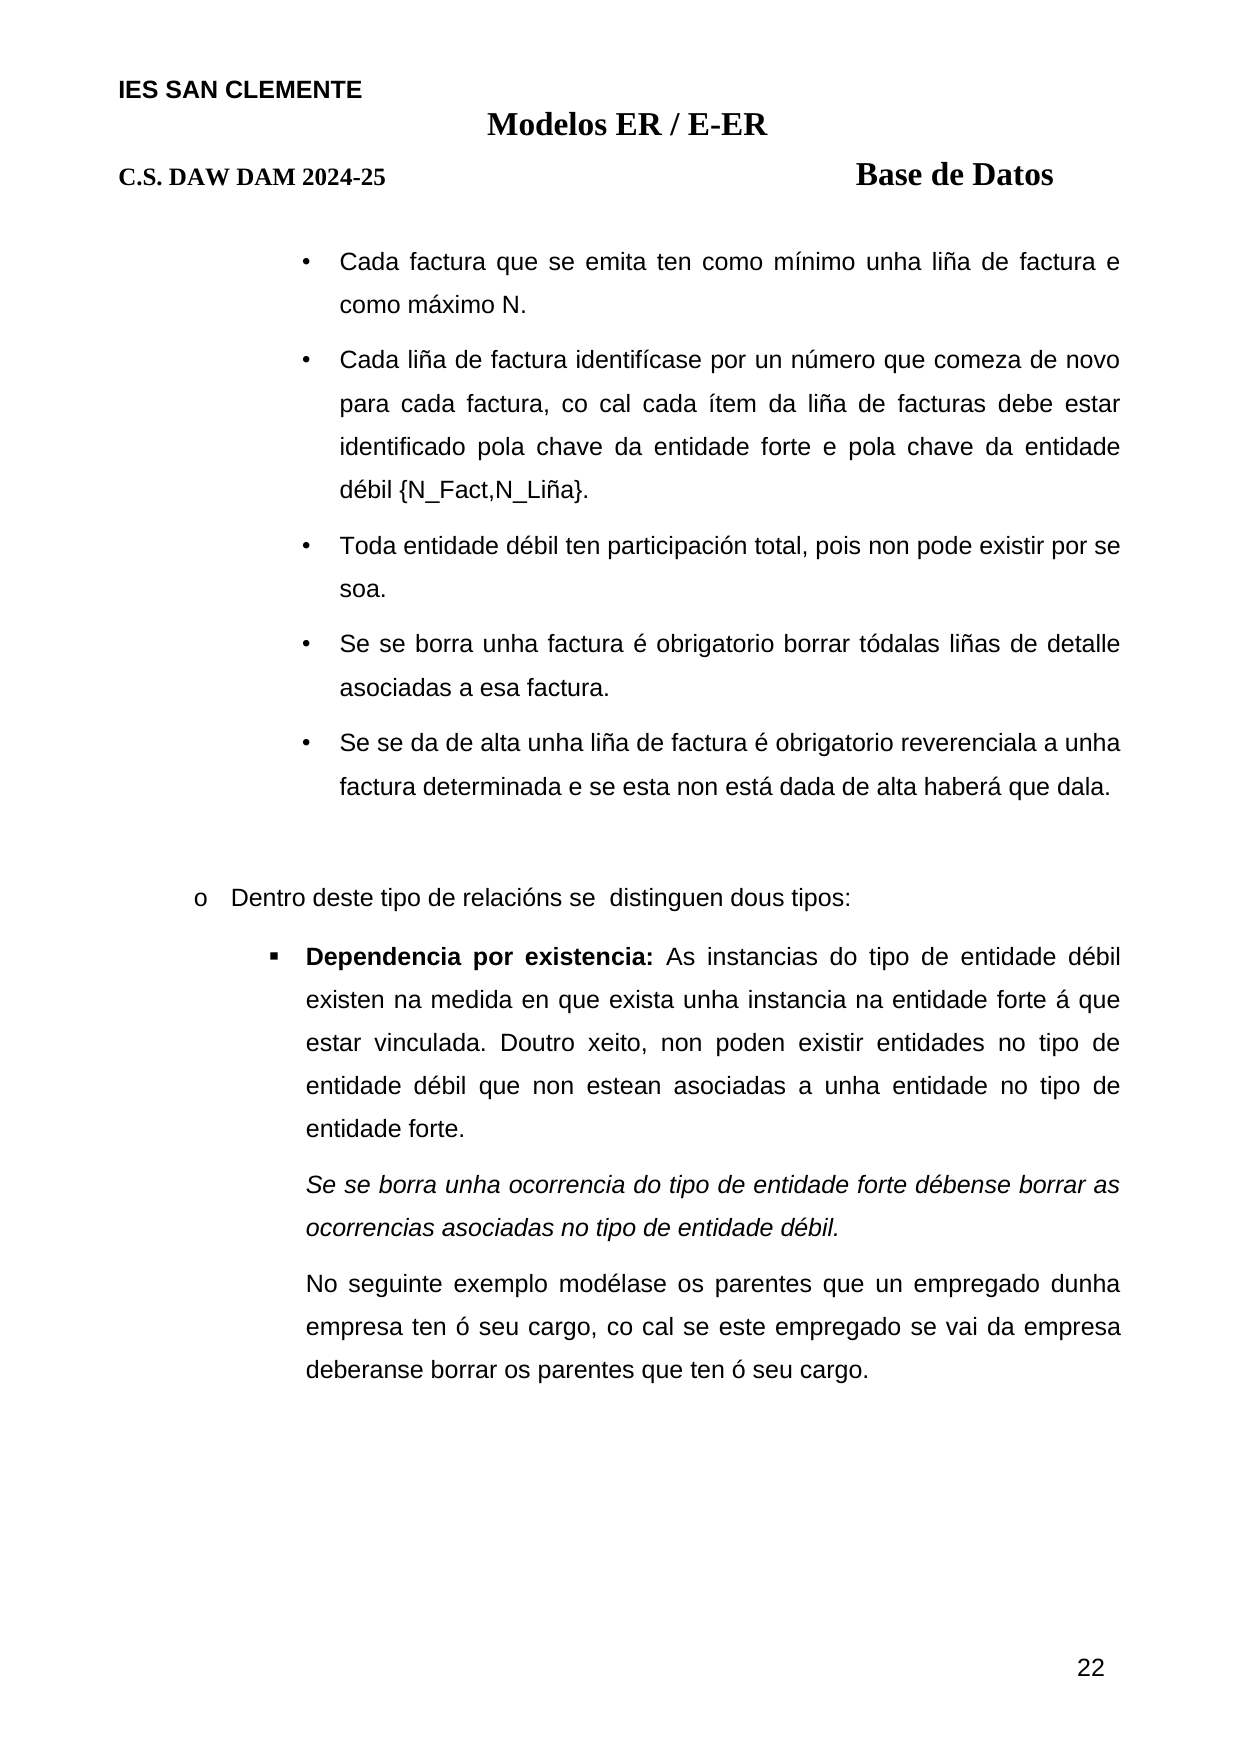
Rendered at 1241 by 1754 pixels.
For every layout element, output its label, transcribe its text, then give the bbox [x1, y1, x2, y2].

list Se se borra unha factura é obrigatorio borrar tódalas liñas de detalle asociadas a esa factura. [302, 629, 1122, 701]
list Se se da de alta unha liña de factura é obrigatorio reverenciala a unha factura determinada e se esta non está dada de alta haberá que dala. [302, 728, 1122, 800]
list Cada factura que se emita ten como mínimo unha liña de factura e como máximo N. [302, 247, 1122, 319]
text No seguinte exemplo modélase os parentes que un empregado dunha empresa ten ó seu cargo, co cal se este empregado se vai da empresa deberanse borrar os parentes que ten ó seu cargo. [306, 1269, 1122, 1384]
text Se se borra unha ocorrencia do tipo de entidade forte débense borrar as ocorrencias asociadas no tipo de entidade débil. [306, 1170, 1122, 1242]
list Dentro deste tipo de relacións se distinguen dous tipos: [193, 883, 1122, 914]
list Dependencia por existencia: As instancias do tipo de entidade débil existen na medida en que exista unha instancia na entidade forte á que estar vinculada. Doutro xeito, non poden existir entidades no tipo de entidade débil que non estean asociadas a unha entidade no tipo de entidade forte. [268, 942, 1122, 1143]
list Cada liña de factura identifícase por un número que comeza de novo para cada factura, co cal cada ítem da liña de facturas debe estar identificado pola chave da entidade forte e pola chave da entidade débil {N_Fact,N_Liña}. [302, 346, 1122, 504]
list Toda entidade débil ten participación total, pois non pode existir por se soa. [302, 531, 1122, 603]
